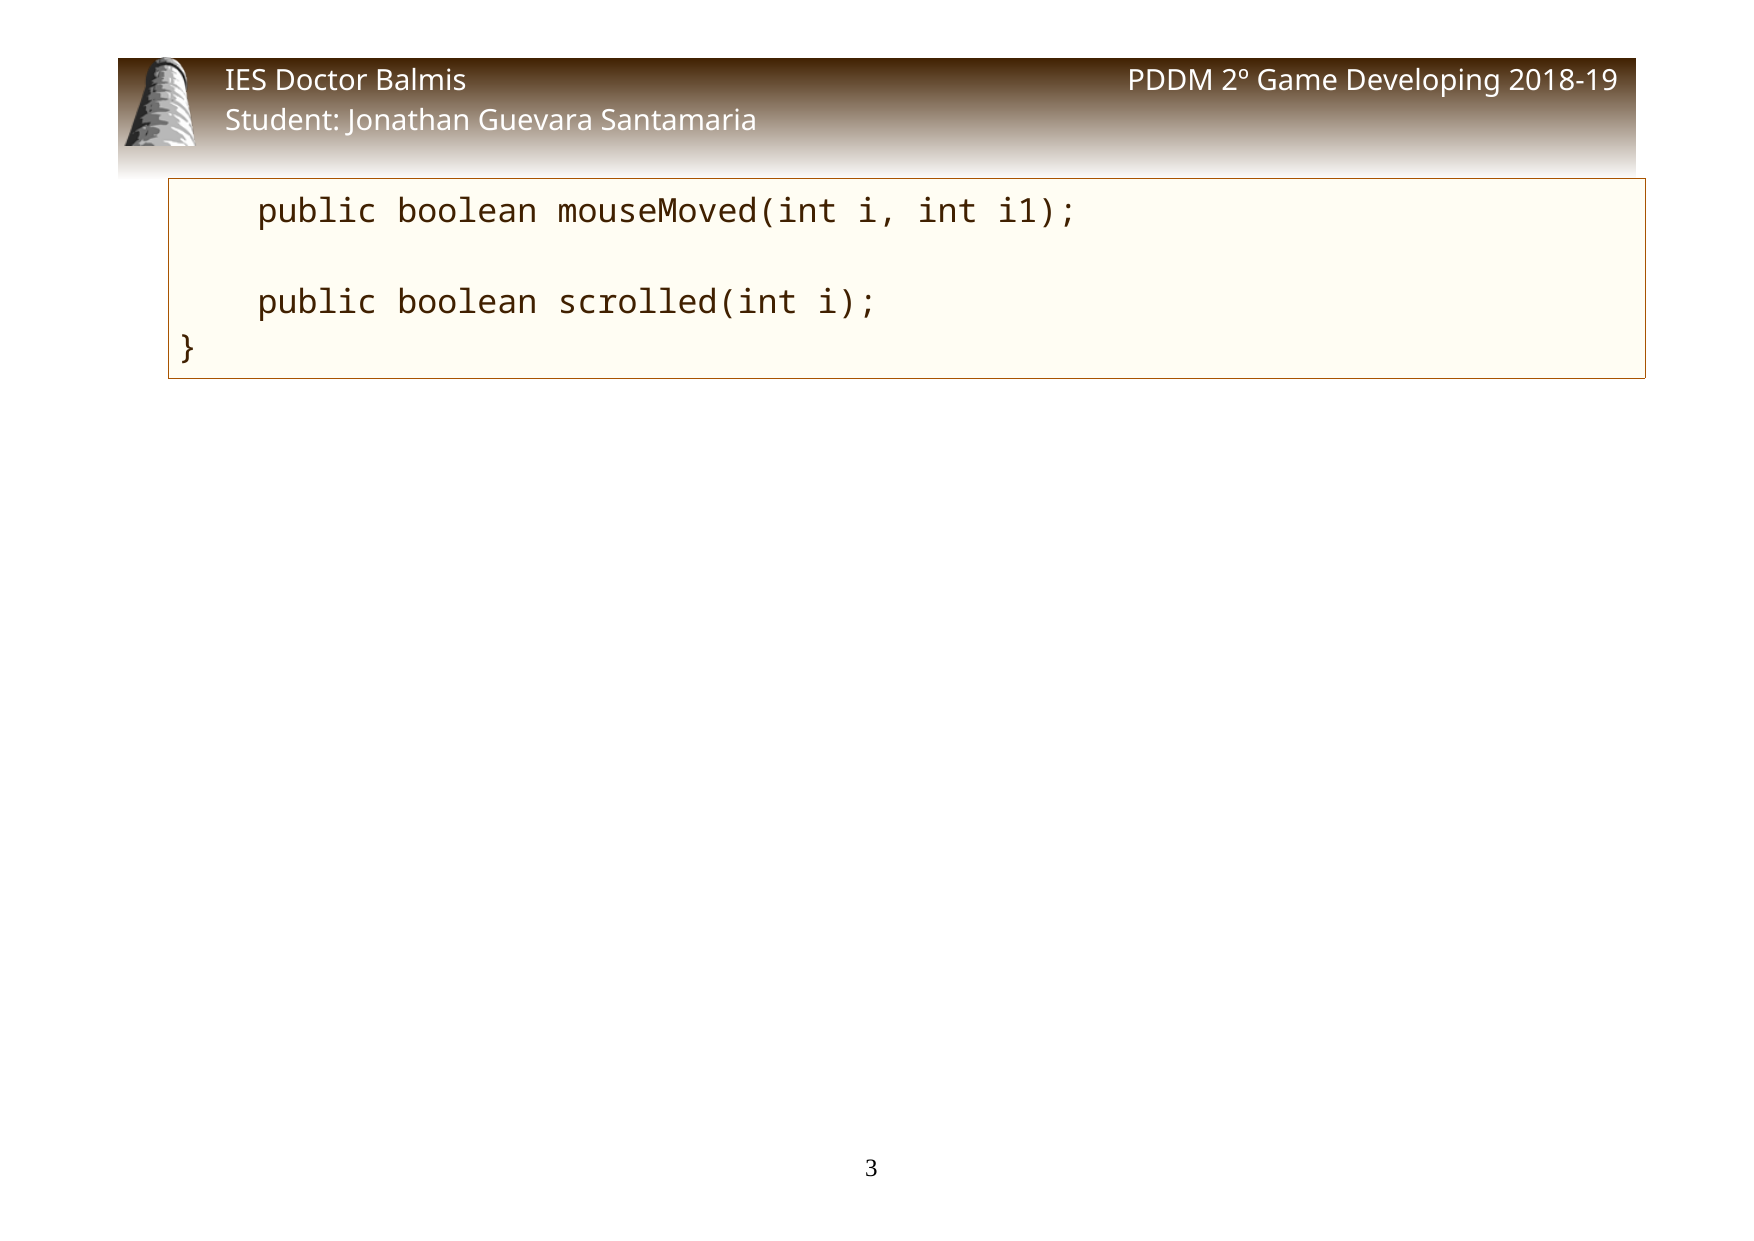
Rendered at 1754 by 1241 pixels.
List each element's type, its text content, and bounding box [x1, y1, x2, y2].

text } [169, 314, 1645, 378]
picture [121, 57, 202, 146]
text public boolean scrolled(int i); [169, 269, 1645, 314]
text public boolean mouseMoved(int i, int i1); [169, 179, 1645, 223]
